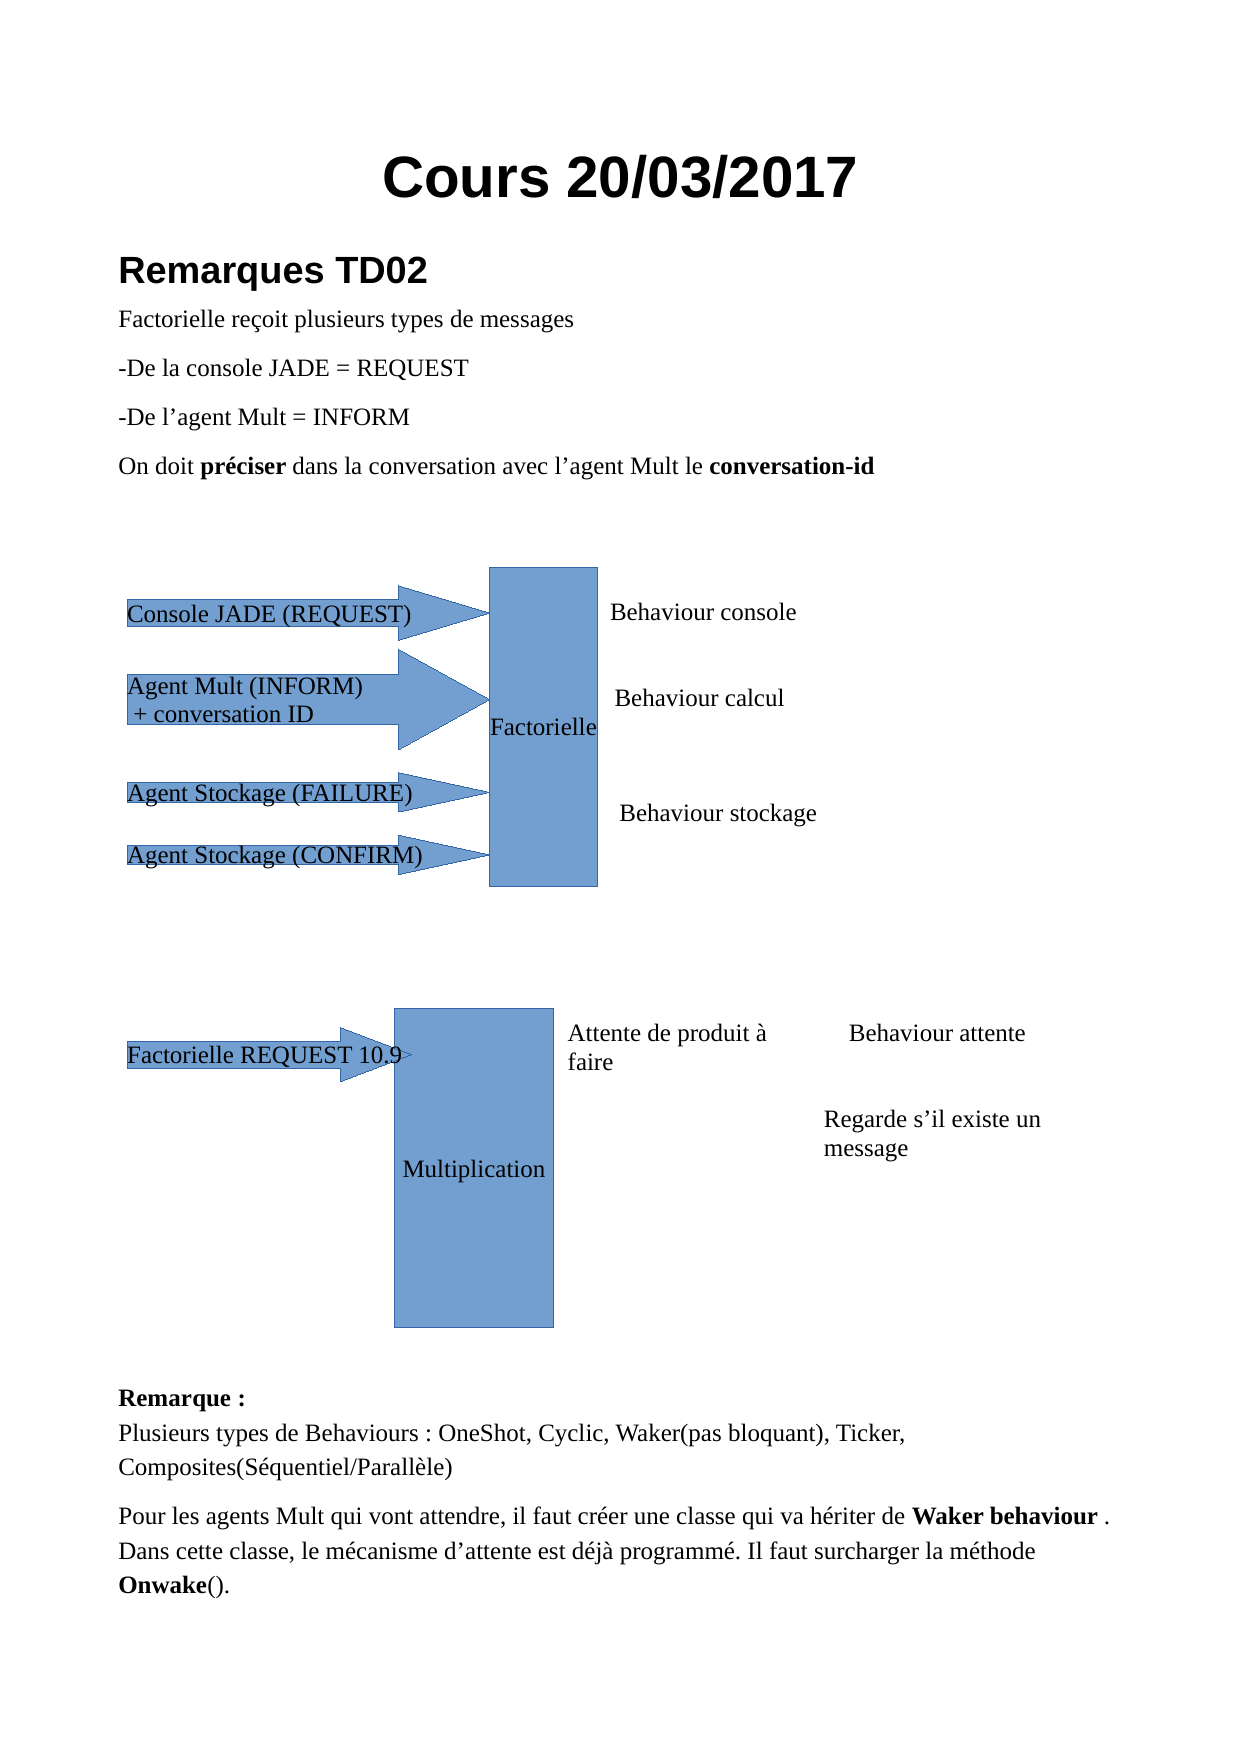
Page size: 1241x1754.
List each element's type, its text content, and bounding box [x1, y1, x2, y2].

text Pour les agents Mult qui vont attendre, il faut créer une classe qui va hériter de Waker behaviour . Dans cette classe, le mécanisme d’attente est déjà programmé. Il faut surcharger la méthode Onwake(). [118, 1501, 1122, 1599]
text On doit préciser dans la conversation avec l’agent Mult le conversation-id [118, 451, 1122, 480]
text Factorielle reçoit plusieurs types de messages [118, 304, 1122, 333]
text -De l’agent Mult = INFORM [118, 402, 1122, 431]
text -De la console JADE = REQUEST [118, 353, 1122, 382]
title Cours 20/03/2017 [118, 143, 1122, 210]
subtitle Remarques TD02 [118, 248, 1122, 291]
text Remar que : Plusieurs types de Behaviours : OneShot, Cyclic, Waker(pas bloquant), Ticker, Composites(Séquentiel/Parallèle) [118, 1383, 1122, 1481]
